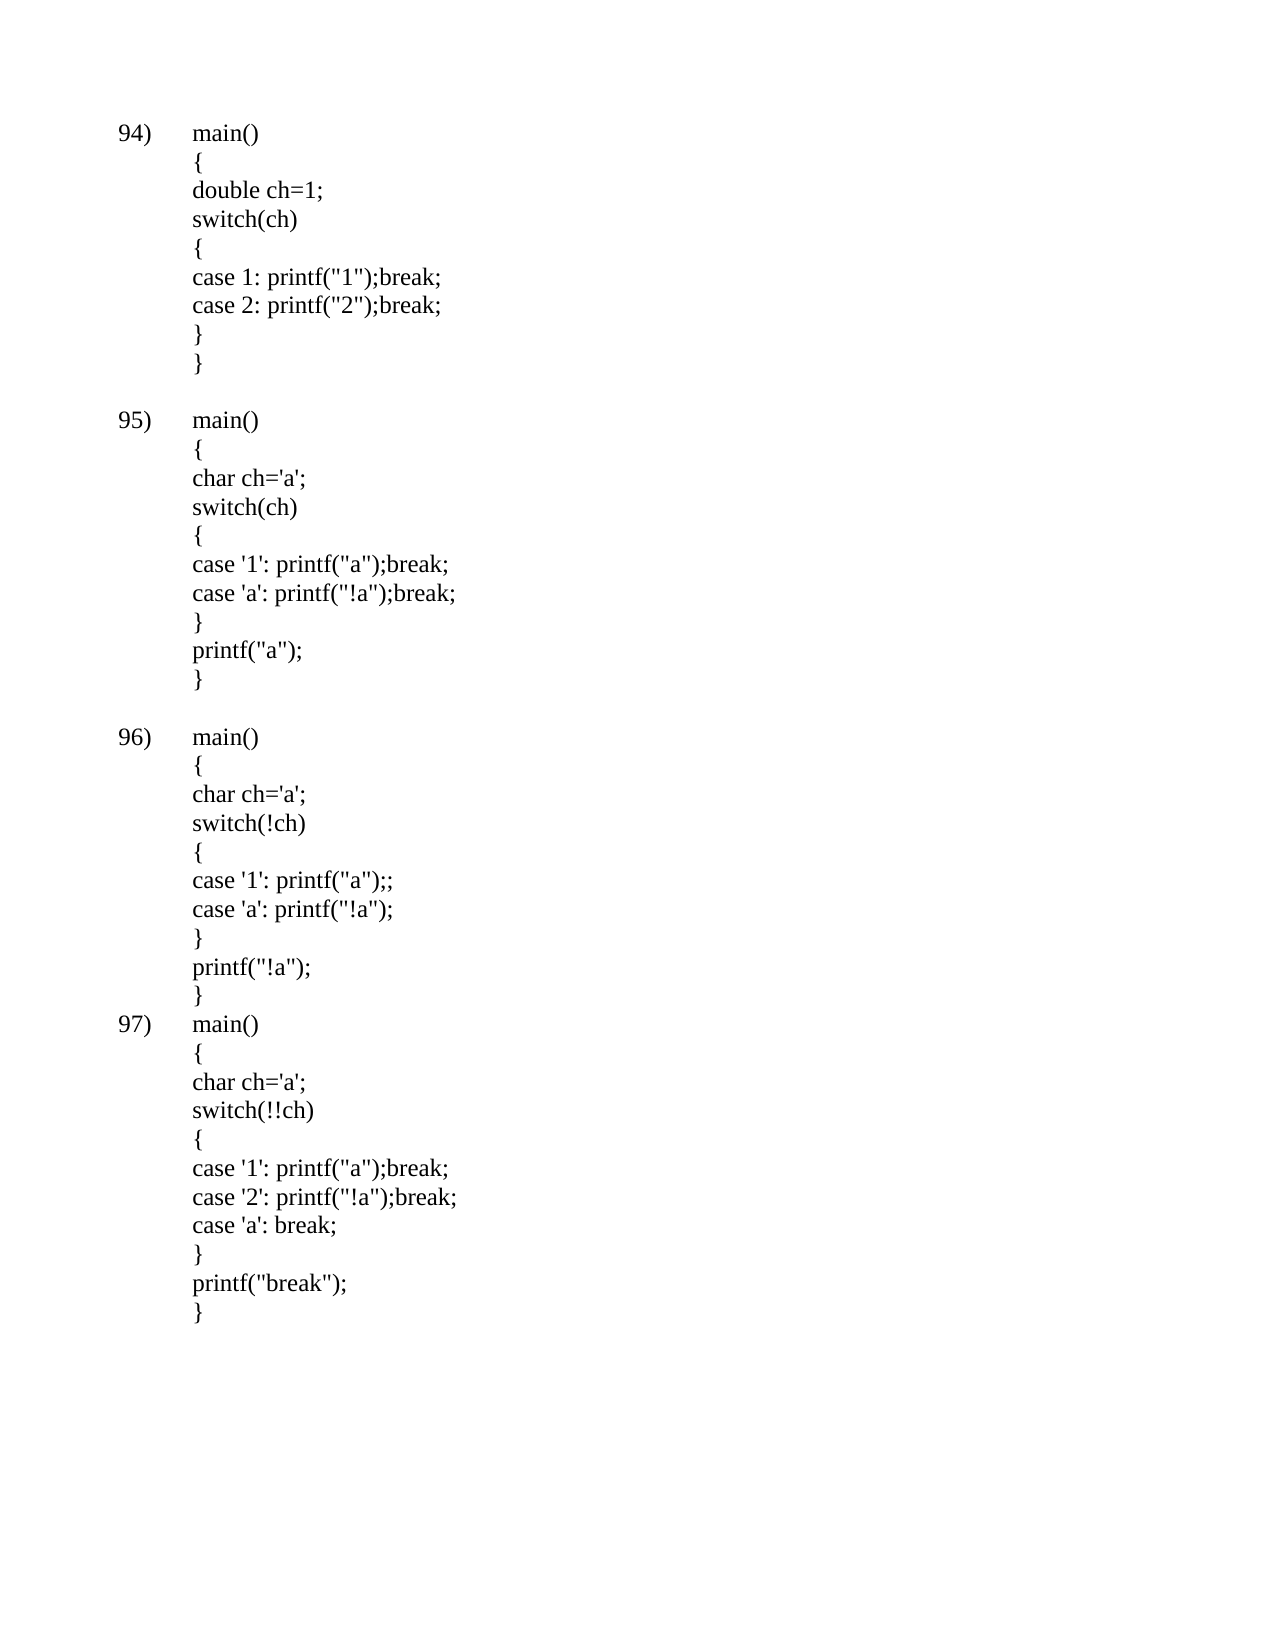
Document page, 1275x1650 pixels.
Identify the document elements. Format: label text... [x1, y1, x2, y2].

text { [118, 837, 1157, 866]
text } [118, 1297, 1157, 1326]
text { [118, 1038, 1157, 1067]
text } [118, 664, 1157, 693]
text case 'a': printf("!a"); [118, 894, 1157, 923]
text switch(ch) [118, 492, 1157, 521]
text { [118, 1124, 1157, 1153]
text { [118, 521, 1157, 549]
text printf("a"); [118, 636, 1157, 664]
text case 1: printf("1");break; [118, 262, 1157, 291]
text } [118, 348, 1157, 377]
text char ch='a'; [118, 463, 1157, 492]
text { [118, 434, 1157, 463]
text case 'a': break; [118, 1211, 1157, 1239]
text printf("!a"); [118, 952, 1157, 981]
text char ch='a'; [118, 1067, 1157, 1096]
text printf("break"); [118, 1268, 1157, 1297]
text double ch=1; [118, 176, 1157, 204]
text 96) main() [118, 722, 1157, 751]
text case '2': printf("!a");break; [118, 1182, 1157, 1211]
text case 2: printf("2");break; [118, 291, 1157, 319]
text } [118, 923, 1157, 952]
text 97) main() [118, 1009, 1157, 1038]
text } [118, 981, 1157, 1009]
text switch(!ch) [118, 808, 1157, 837]
text } [118, 607, 1157, 636]
text switch(!!ch) [118, 1096, 1157, 1124]
text case 'a': printf("!a");break; [118, 578, 1157, 607]
text } [118, 319, 1157, 348]
text switch(ch) [118, 204, 1157, 233]
text 94) main() [118, 118, 1157, 147]
text case '1': printf("a");; [118, 866, 1157, 894]
text { [118, 233, 1157, 262]
text { [118, 147, 1157, 176]
text 95) main() [118, 406, 1157, 434]
text case '1': printf("a");break; [118, 549, 1157, 578]
text case '1': printf("a");break; [118, 1153, 1157, 1182]
text { [118, 751, 1157, 779]
text char ch='a'; [118, 779, 1157, 808]
text } [118, 1239, 1157, 1268]
